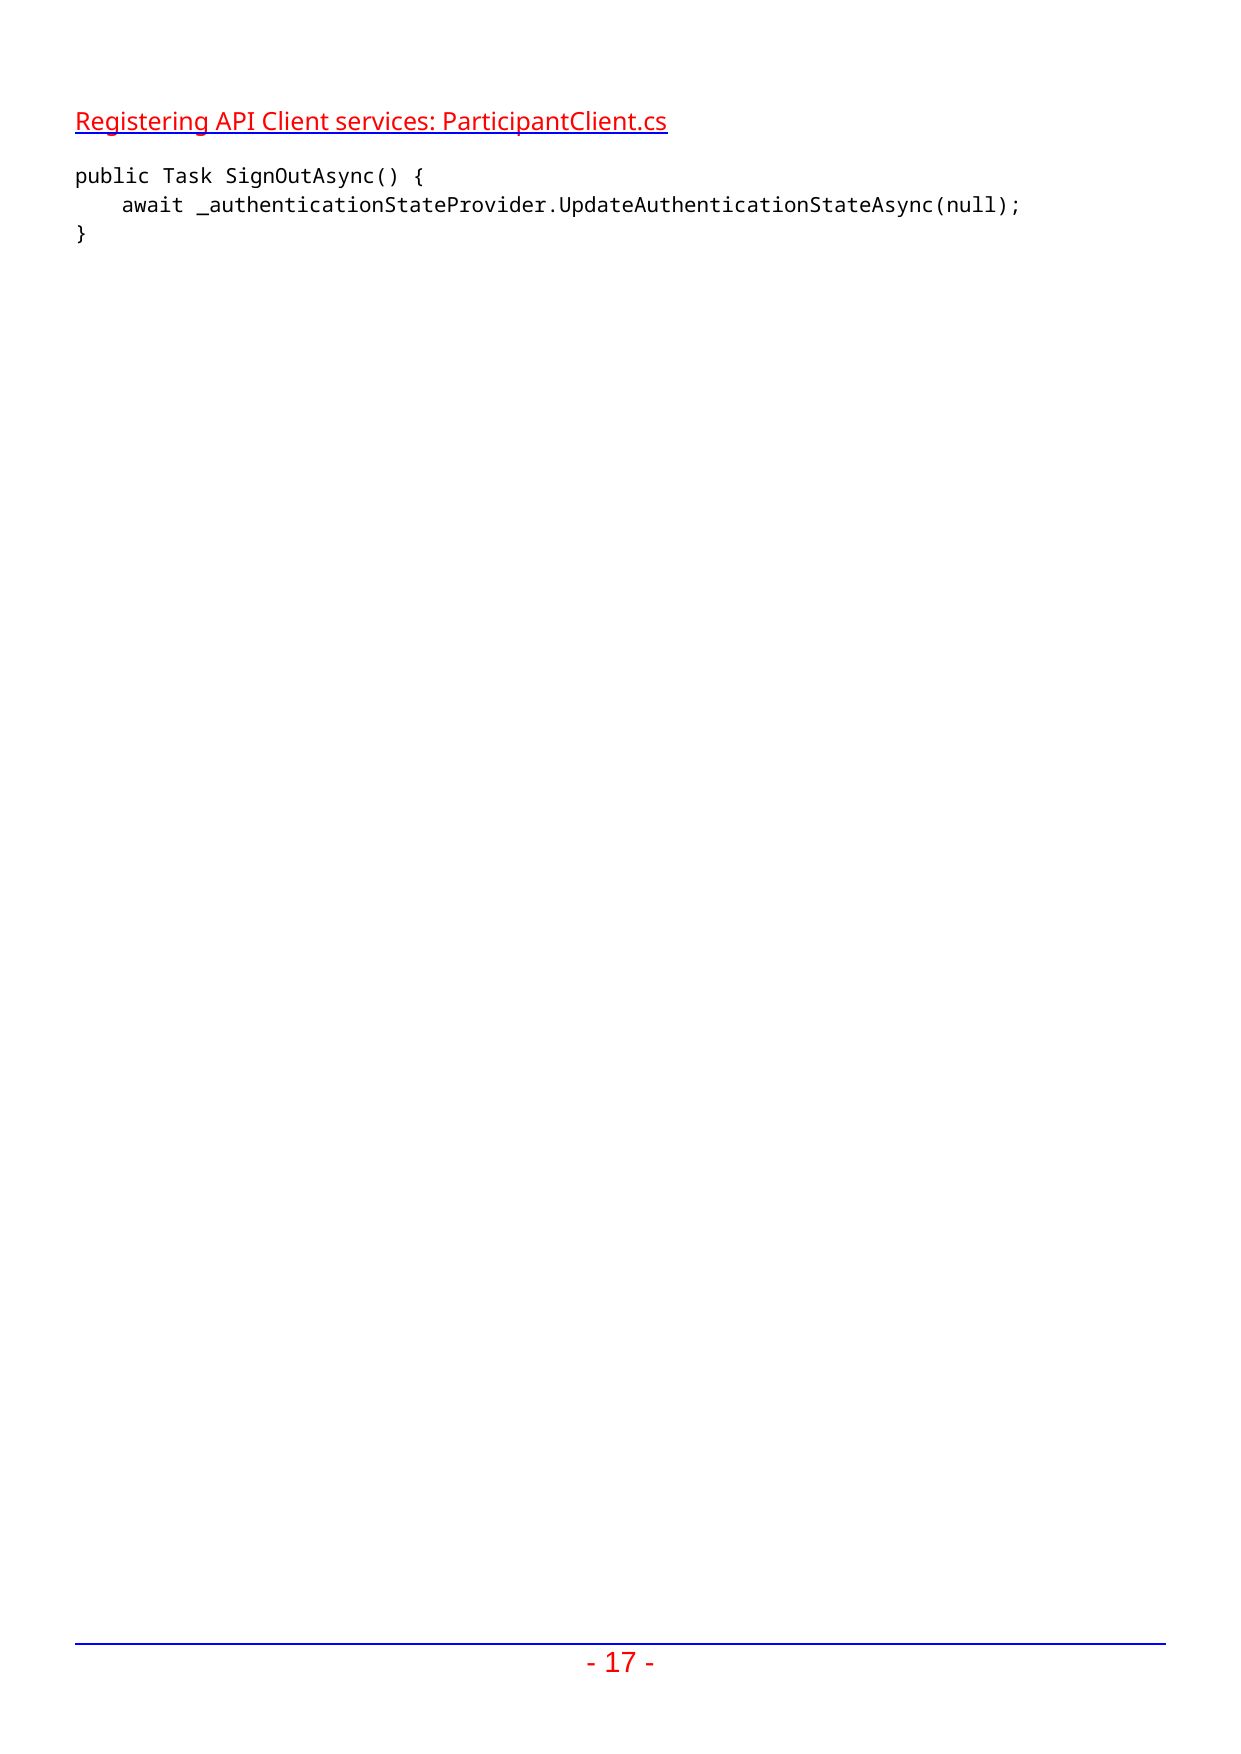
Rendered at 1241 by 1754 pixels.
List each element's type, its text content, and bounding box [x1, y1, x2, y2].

text public Task SignOutAsync() { [75, 162, 1166, 190]
text await _authenticationStateProvider.UpdateAuthenticationStateAsync(null); [75, 190, 1166, 218]
text Registering API Client services: ParticipantClient.cs [75, 103, 1166, 137]
text } [75, 218, 1166, 247]
